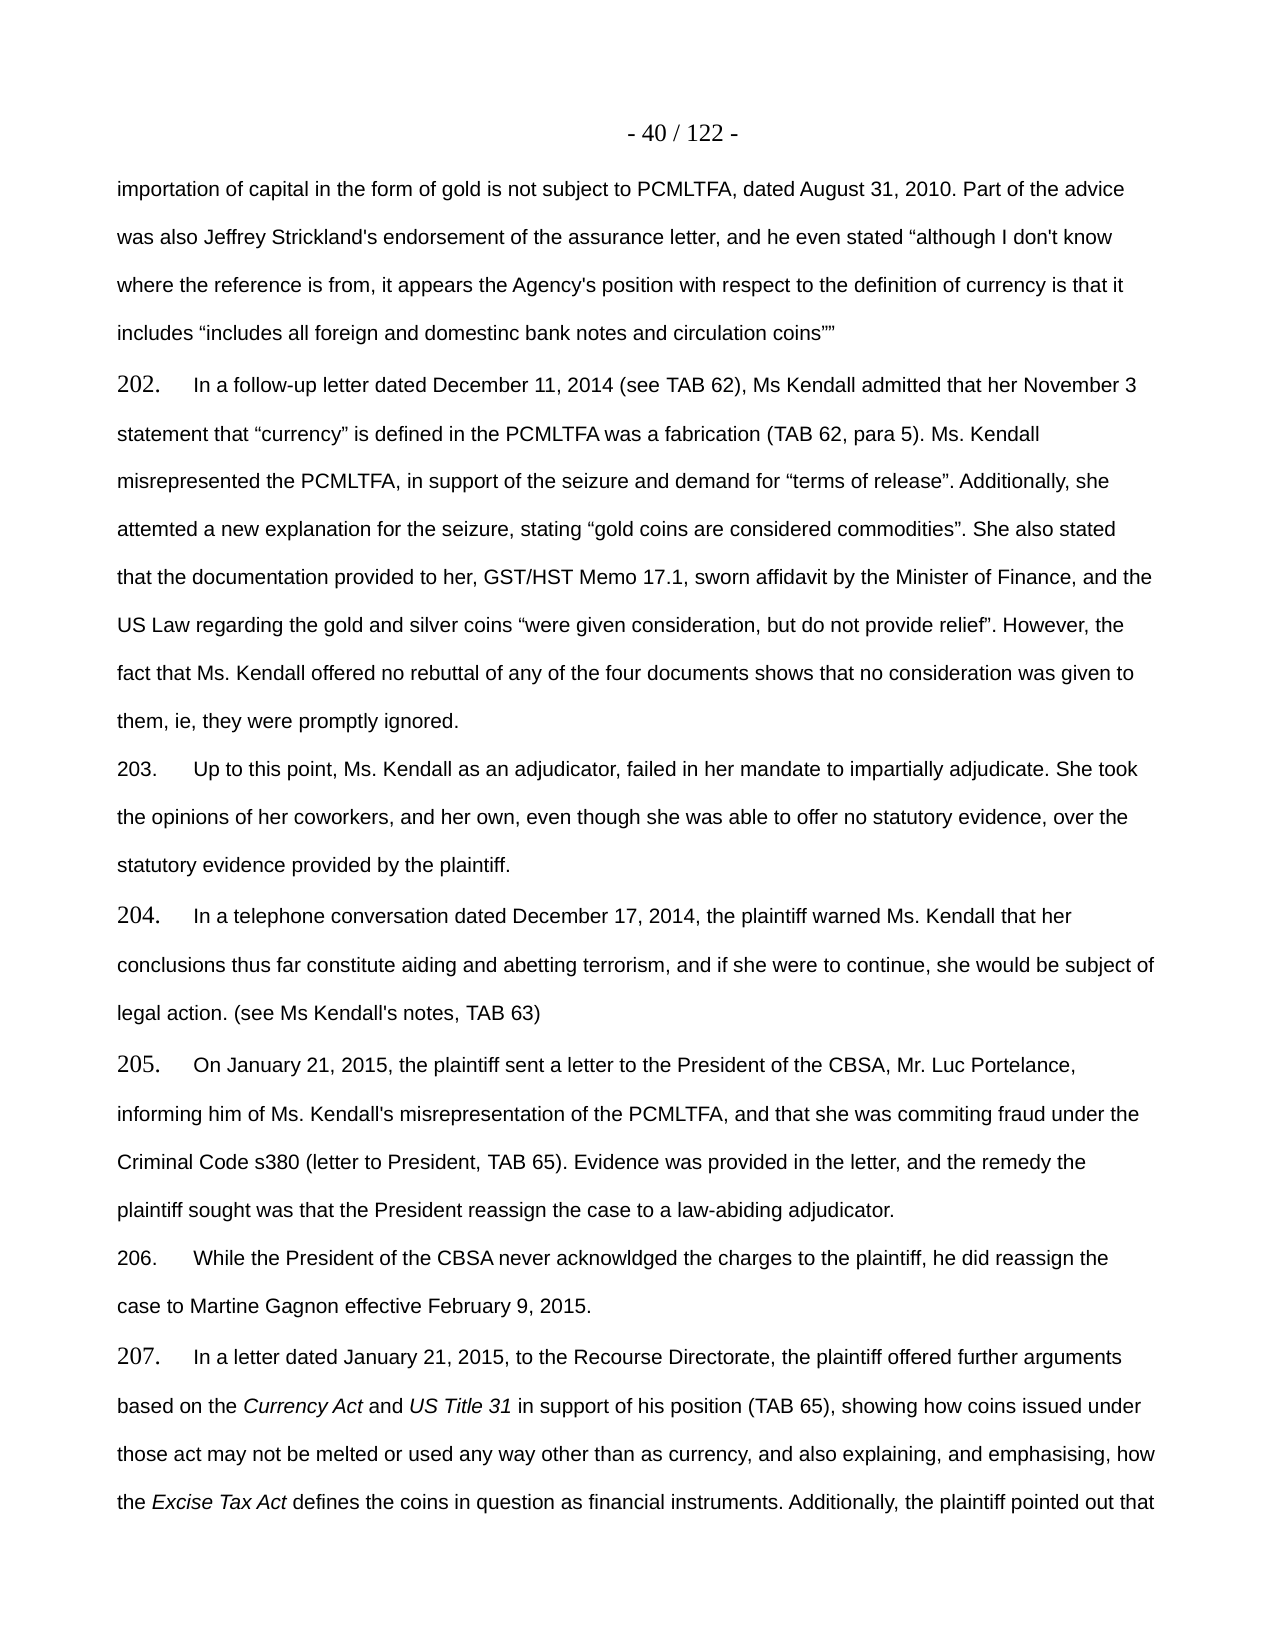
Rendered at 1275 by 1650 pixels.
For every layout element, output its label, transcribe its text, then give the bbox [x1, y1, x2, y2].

subtitle importation of capital in the form of gold is not subject to PCMLTFA, dated August 31, 2010. Part of the advice was also Jeffrey Strickland's endorsement of the assurance letter, and he even stated “although I don't know where the reference is from, it appears the Agency's position with respect to the definition of currency is that it includes “includes all foreign and domestinc bank notes and circulation coins”” [117, 177, 1157, 345]
subtitle On January 21, 2015, the plaintiff sent a letter to the President of the CBSA, Mr. Luc Portelance, informing him of Ms. Kendall's misrepresentation of the PCMLTFA, and that she was commiting fraud under the Criminal Code s380 (letter to President, TAB 65). Evidence was provided in the letter, and the remedy the plaintiff sought was that the President reassign the case to a law-abiding adjudicator. [117, 1049, 1157, 1222]
subtitle Up to this point, Ms. Kendall as an adjudicator, failed in her mandate to impartially adjudicate. She took the opinions of her coworkers, and her own, even though she was able to offer no statutory evidence, over the statutory evidence provided by the plaintiff. [117, 757, 1157, 877]
subtitle In a telephone conversation dated December 17, 2014, the plaintiff warned Ms. Kendall that her conclusions thus far constitute aiding and abetting terrorism, and if she were to continue, she would be subject of legal action. (see Ms Kendall's notes, TAB 63) [117, 901, 1157, 1025]
subtitle In a follow-up letter dated December 11, 2014 (see TAB 62), Ms Kendall admitted that her November 3 statement that “currency” is defined in the PCMLTFA was a fabrication (TAB 62, para 5). Ms. Kendall misrepresented the PCMLTFA, in support of the seizure and demand for “terms of release”. Additionally, she attemted a new explanation for the seizure, stating “gold coins are considered commodities”. She also stated that the documentation provided to her, GST/HST Memo 17.1, sworn affidavit by the Minister of Finance, and the US Law regarding the gold and silver coins “were given consideration, but do not provide relief”. However, the fact that Ms. Kendall offered no rebuttal of any of the four documents shows that no consideration was given to them, ie, they were promptly ignored. [117, 369, 1157, 733]
subtitle While the President of the CBSA never acknowldged the charges to the plaintiff, he did reassign the case to Martine Gagnon effective February 9, 2015. [117, 1246, 1157, 1317]
subtitle In a letter dated January 21, 2015, to the Recourse Directorate, the plaintiff offered further arguments based on the Currency Act and US Title 31 in support of his position (TAB 65), showing how coins issued under those act may not be melted or used any way other than as currency, and also explaining, and emphasising, how the Excise Tax Act defines the coins in question as financial instruments. Additionally, the plaintiff pointed out that [117, 1341, 1157, 1514]
